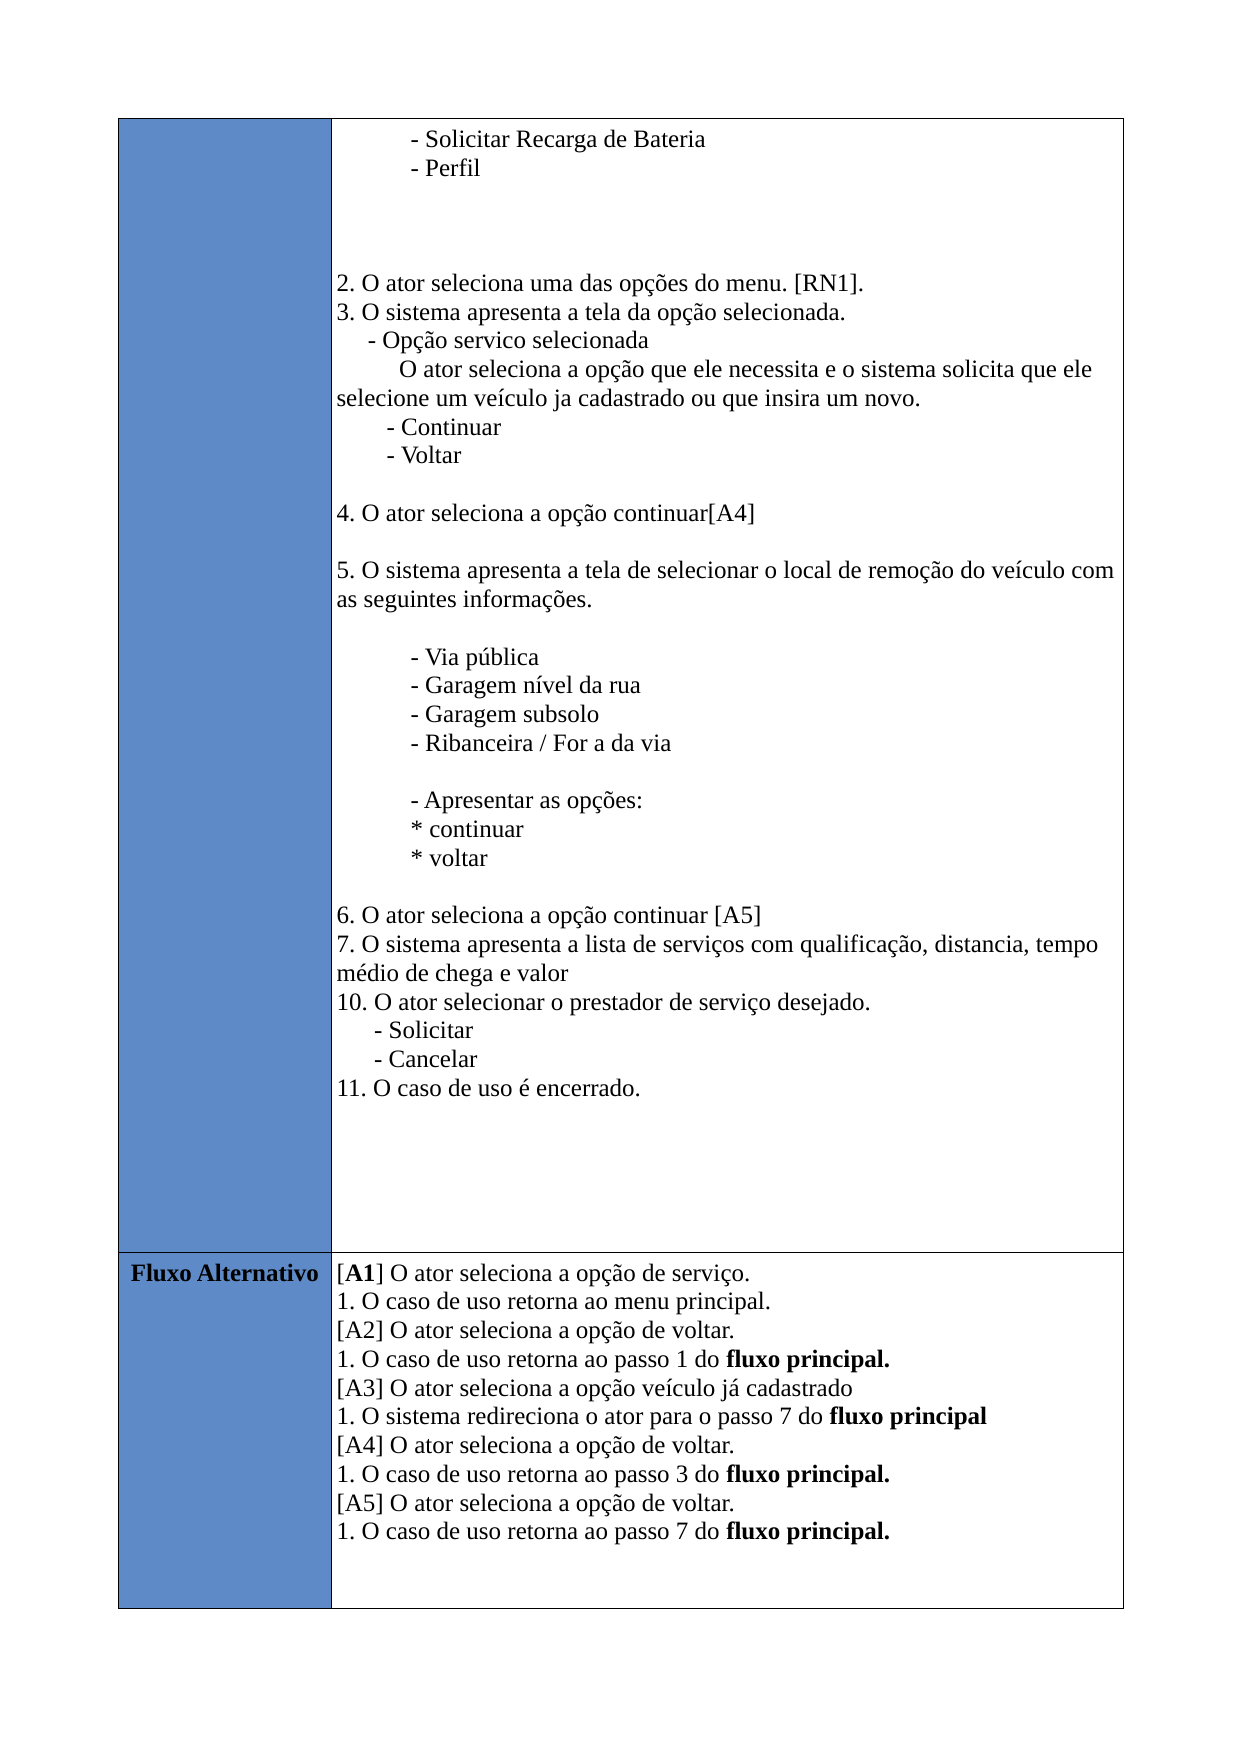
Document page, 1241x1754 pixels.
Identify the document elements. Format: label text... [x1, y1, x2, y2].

table_cell [A1] O ator seleciona a opção de serviço. 1. O caso de uso retorna ao menu principal. [A2] O ator seleciona a opção de voltar. 1. O caso de uso retorna ao passo 1 do fluxo principal. [A3] O ator seleciona a opção veículo já cadastrado 1. O sistema redireciona o ator para o passo 7 do fluxo principal [A4] O ator seleciona a opção de voltar. 1. O caso de uso retorna ao passo 3 do fluxo principal. [A5] O ator seleciona a opção de voltar. 1. O caso de uso retorna ao passo 7 do fluxo principal. [332, 1253, 1123, 1608]
table_cell [119, 119, 331, 1251]
table_cell Fluxo Alternativo [119, 1253, 331, 1608]
table_cell - Solicitar Recarga de Bateria - Perfil 2. O ator seleciona uma das opções do menu. [RN1]. 3. O sistema apresenta a tela da opção selecionada. - Opção servico selecionada O ator seleciona a opção que ele necessita e o sistema solicita que ele selecione um veículo ja cadastrado ou que insira um novo. - Continuar - Voltar 4. O ator seleciona a opção continuar[A4] 5. O sistema apresenta a tela de selecionar o local de remoção do veículo com as seguintes informações. - Via pública - Garagem nível da rua - Garagem subsolo - Ribanceira / For a da via - Apresentar as opções: * continuar * voltar 6. O ator seleciona a opção continuar [A5] 7. O sistema apresenta a lista de serviços com qualificação, distancia, tempo médio de chega e valor 10. O ator selecionar o prestador de serviço desejado. - Solicitar - Cancelar 11. O caso de uso é encerrado. [332, 119, 1123, 1251]
